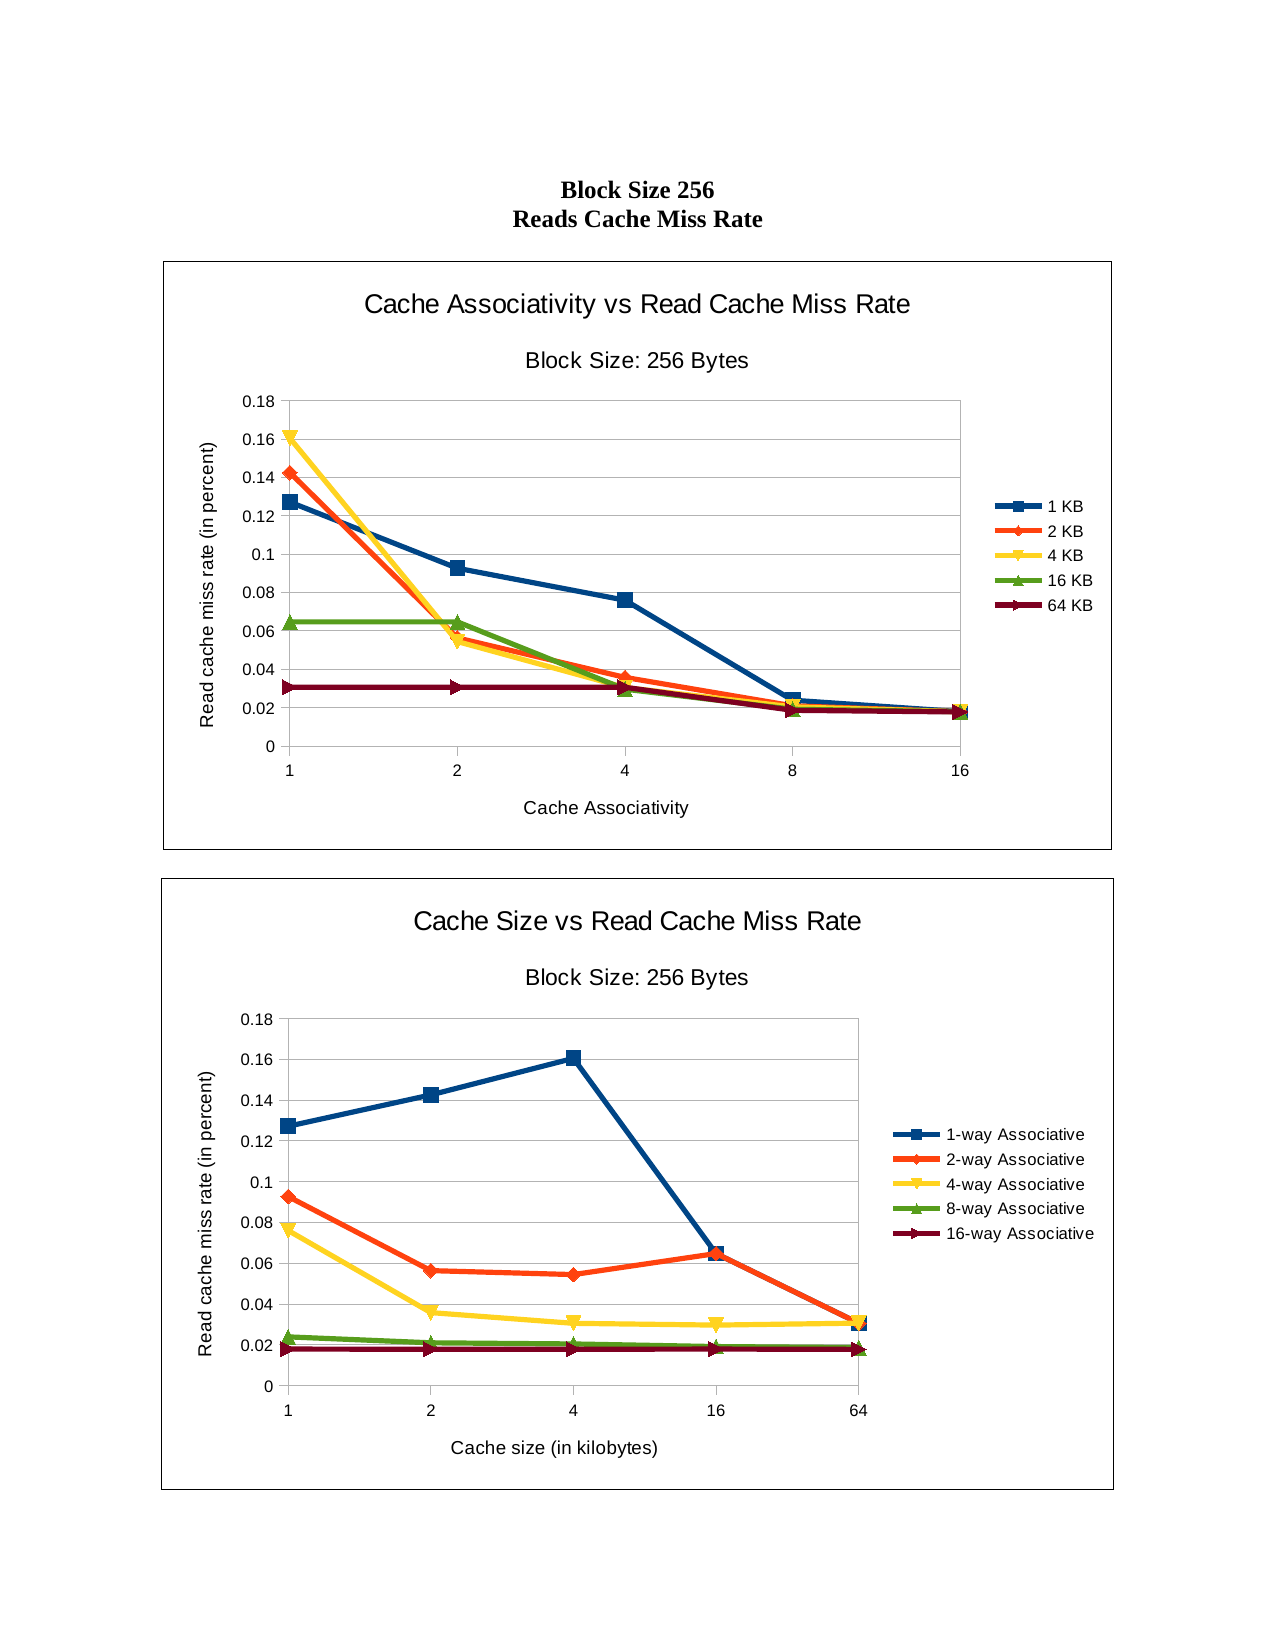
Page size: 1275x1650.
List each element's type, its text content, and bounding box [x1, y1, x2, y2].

text Reads Cache Miss Rate [118, 204, 1157, 233]
text Block Size 256 [118, 176, 1157, 204]
